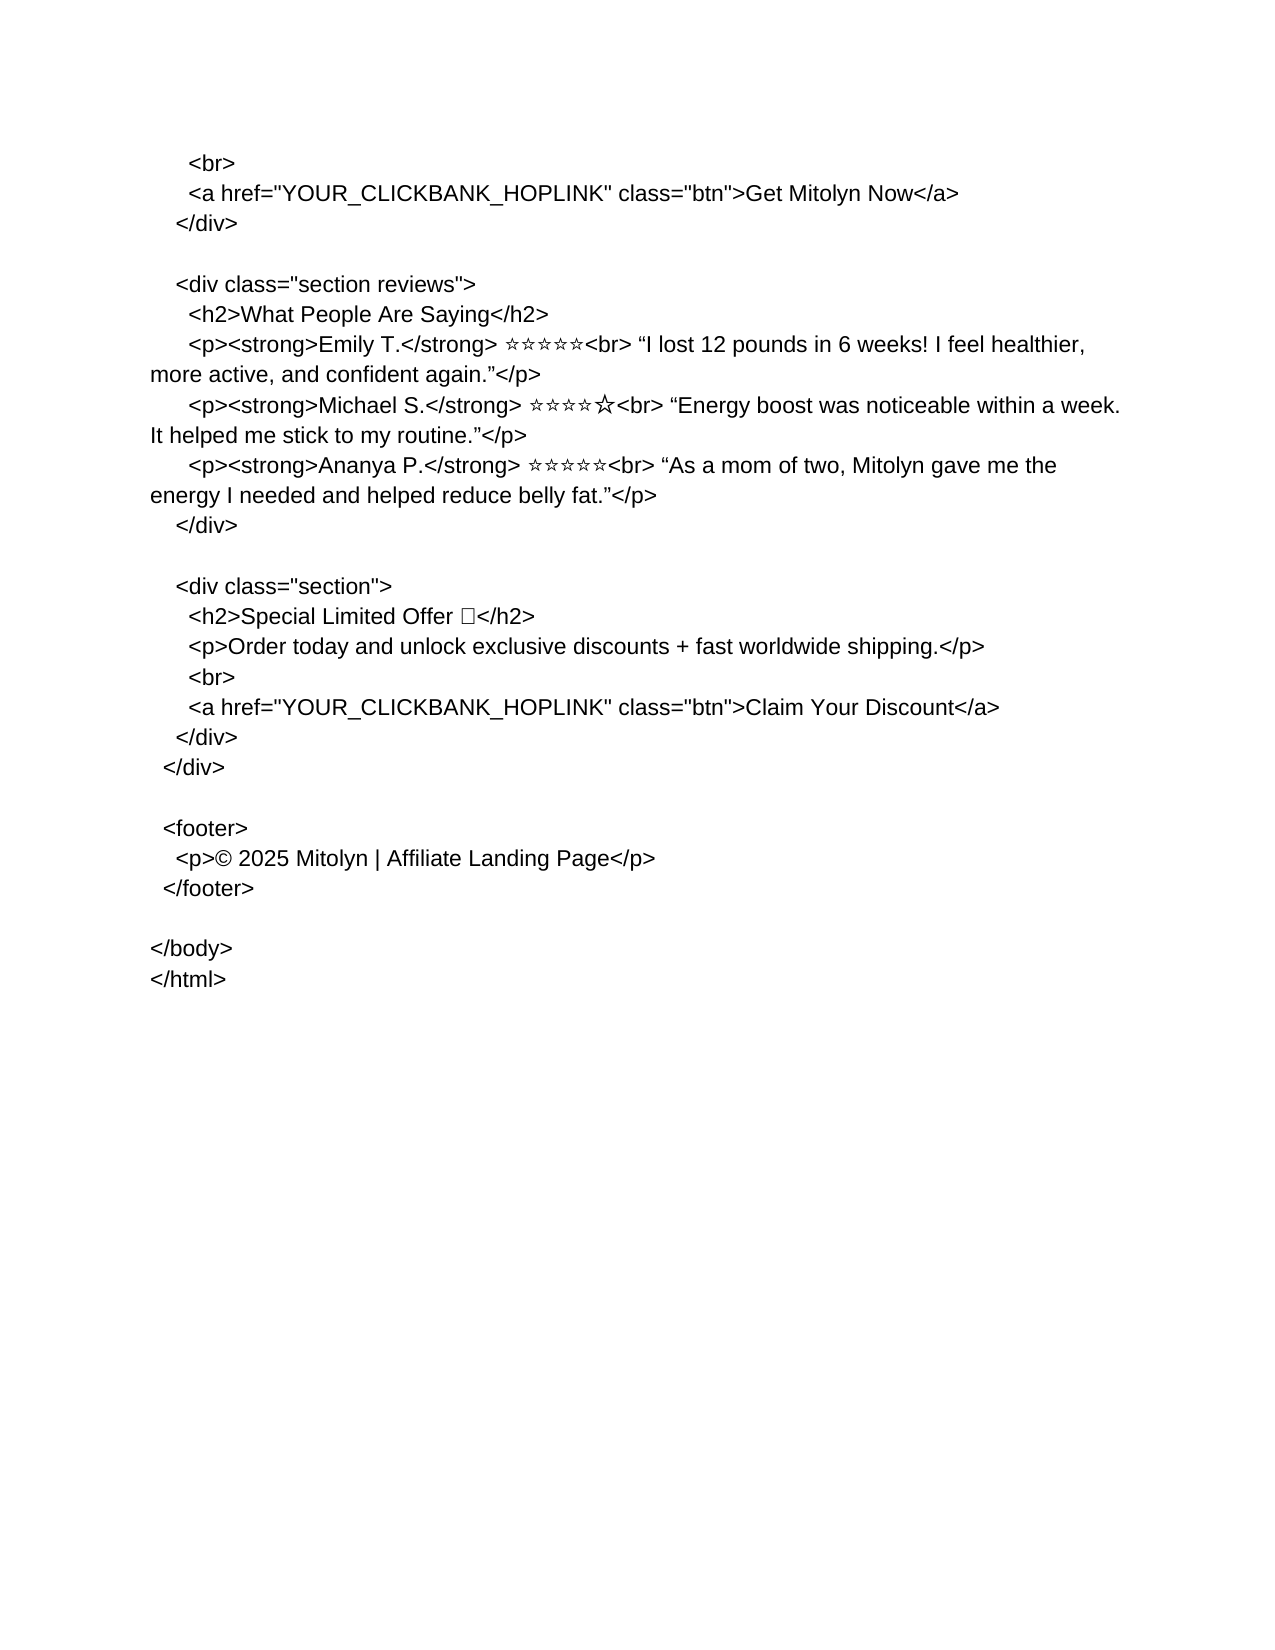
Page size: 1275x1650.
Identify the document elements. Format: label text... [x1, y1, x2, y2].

text <p>© 2025 Mitolyn | Affiliate Landing Page</p> [150, 845, 1125, 871]
text <div class="section reviews"> [150, 271, 1125, 297]
text <p><strong>Emily T.</strong> ⭐⭐⭐⭐⭐<br> “I lost 12 pounds in 6 weeks! I feel healthier, more active, and confident again.”</p> [150, 331, 1125, 388]
text </div> [150, 512, 1125, 539]
text </div> [150, 724, 1125, 750]
text </div> [150, 210, 1125, 237]
text <p><strong>Ananya P.</strong> ⭐⭐⭐⭐⭐<br> “As a mom of two, Mitolyn gave me the energy I needed and helped reduce belly fat.”</p> [150, 452, 1125, 509]
text <p>Order today and unlock exclusive discounts + fast worldwide shipping.</p> [150, 633, 1125, 660]
text </html> [150, 966, 1125, 992]
text <h2>Special Limited Offer 🎉</h2> [150, 603, 1125, 629]
text <br> [150, 150, 1125, 176]
text </footer> [150, 875, 1125, 901]
text <h2>What People Are Saying</h2> [150, 301, 1125, 327]
text <p><strong>Michael S.</strong> ⭐⭐⭐⭐☆<br> “Energy boost was noticeable within a week. It helped me stick to my routine.”</p> [150, 392, 1125, 448]
text <a href="YOUR_CLICKBANK_HOPLINK" class="btn">Get Mitolyn Now</a> [150, 180, 1125, 207]
text <br> [150, 663, 1125, 690]
text <div class="section"> [150, 573, 1125, 599]
text <a href="YOUR_CLICKBANK_HOPLINK" class="btn">Claim Your Discount</a> [150, 694, 1125, 720]
text <footer> [150, 814, 1125, 841]
text </div> [150, 754, 1125, 781]
text </body> [150, 935, 1125, 962]
